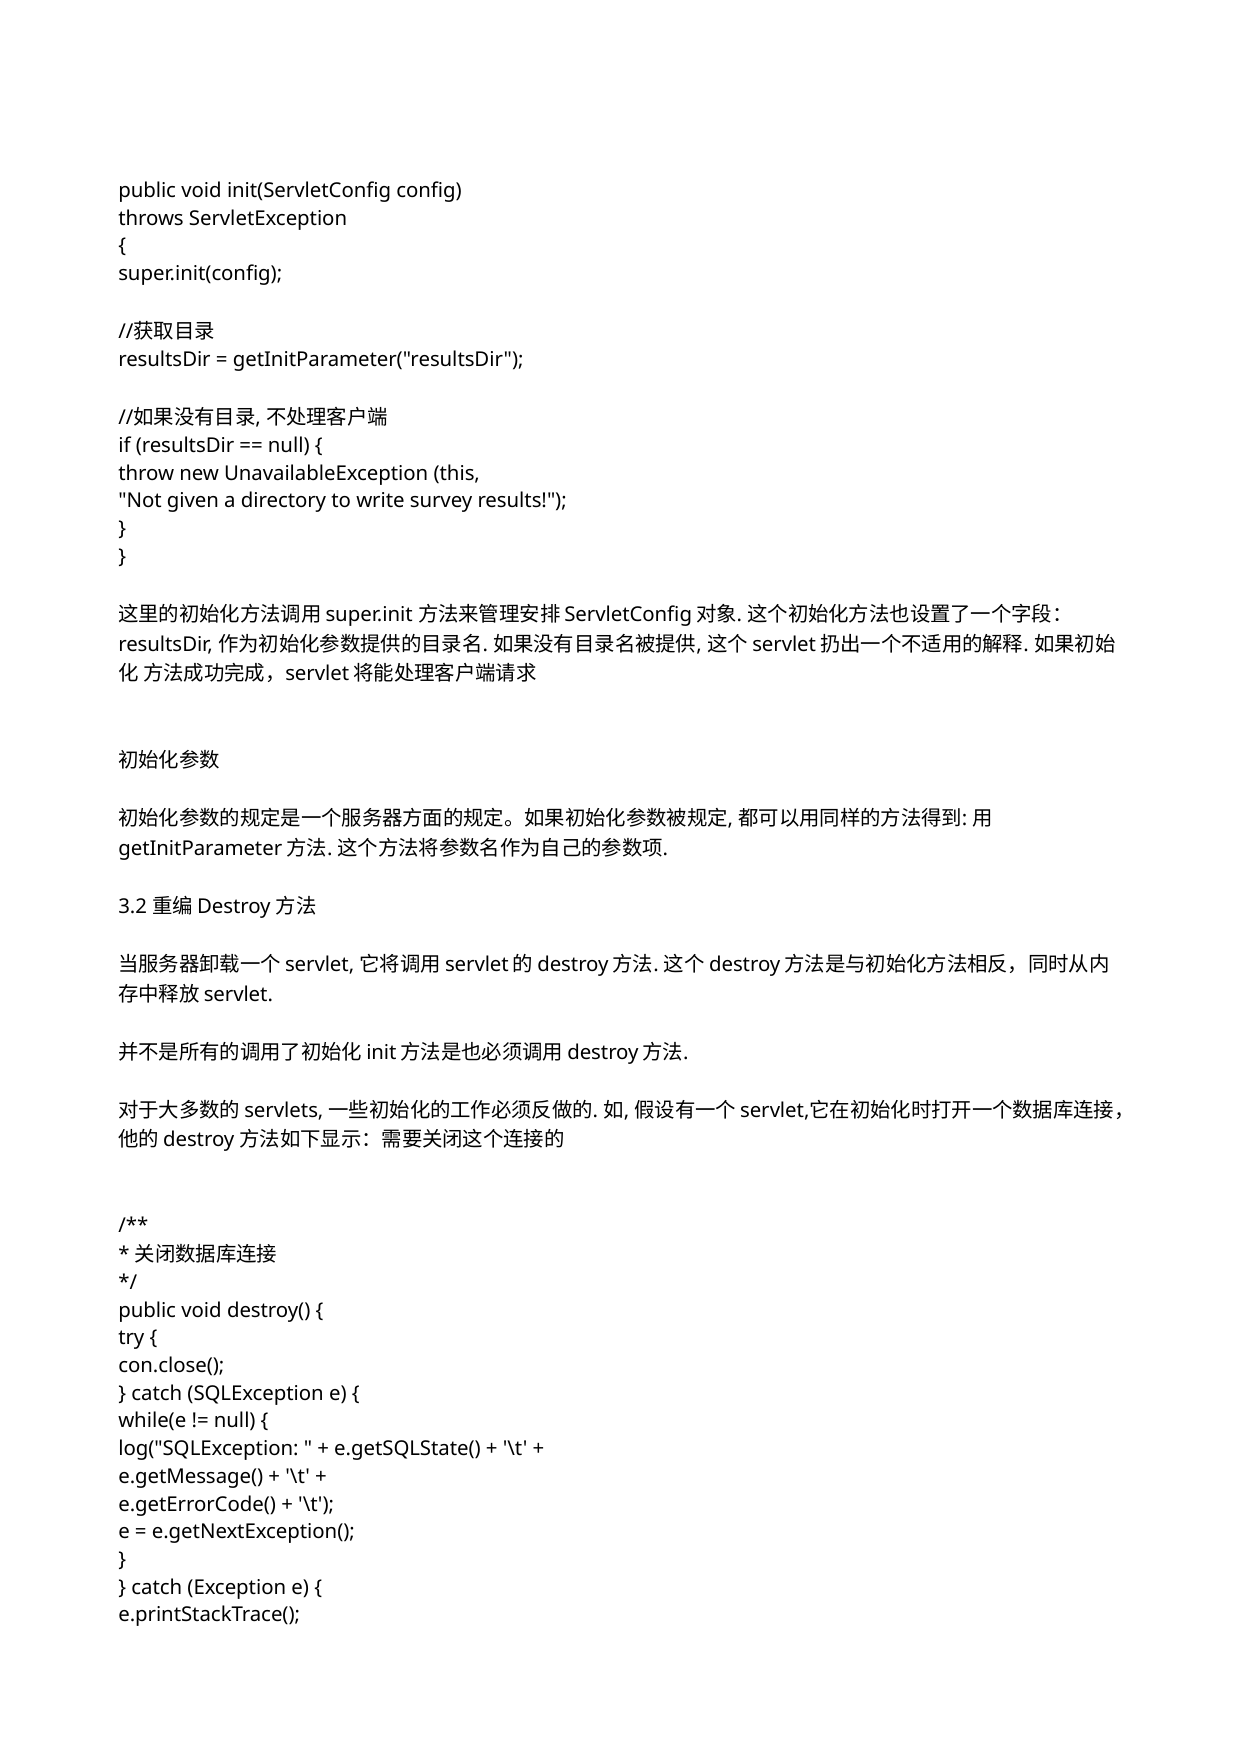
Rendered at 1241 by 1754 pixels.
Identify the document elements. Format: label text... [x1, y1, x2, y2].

text public void init(ServletConfig config) throws ServletException { super.init(config); //获取目录 resultsDir = getInitParameter("resultsDir"); //如果没有目录, 不处理客户端 if (resultsDir == null) { throw new UnavailableException (this, "Not given a directory to write survey results!"); } } 这里的初始化方法调用super.init 方法来管理安排ServletConfig对象. 这个初始化方法也设置了一个字段： resultsDir, 作为初始化参数提供的目录名. 如果没有目录名被提供, 这个 servlet扔出一个不适用的解释. 如果初始化 方法成功完成，servlet将能处理客户端请求 [118, 118, 1122, 715]
text 初始化参数 初始化参数的规定是一个服务器方面的规定。如果初始化参数被规定, 都可以用同样的方法得到: 用 getInitParameter方法. 这个方法将参数名作为自己的参数项. 3.2 重编Destroy 方法 当服务器卸载一个servlet, 它将调用servlet的destroy方法. 这个 destroy方法是与初始化方法相反，同时从内存中释放servlet. 并不是所有的调用了初始化init方法是也必须调用destroy方法. 对于大多数的servlets, 一些初始化的工作必须反做的. 如, 假设有一个servlet,它在初始化时打开一个数据库连接，他的destroy 方法如下显示：需要关闭这个连接的 /** * 关闭数据库连接 */ public void destroy() { try { con.close(); } catch (SQLException e) { while(e != null) { log("SQLException: " + e.getSQLState() + '\t' + e.getMessage() + '\t' + e.getErrorCode() + '\t'); e = e.getNextException(); } } catch (Exception e) { e.printStackTrace(); } } 关于一个Servlet中断涉及的多线程 但一个服务器卸载一个servlet, 它会在所有的service已经完成后调用 destroy. 如果你的操作运行需要很长时间, 但destroy 被调用时还有线程在运行. 这个servlet编写者有责任确保所有的线程都已经完成; 长时间运行响应客户端请求的那些servlet应当保留当前有多少方法在运行的记录. 他的 long-running 方法应当周期性地轮询以确保他们能够继续运行下去. 如果servlet被destroy方法调用, 那么这个long-running 方法如果必要必须停止工作或清除. 举例, 变量serviceCounter用来统计有多少service方法在运行, 变量 shuttingDown显示这个servlet是否被destory. 每个变量有它自己的获取方法: [118, 715, 1122, 1628]
